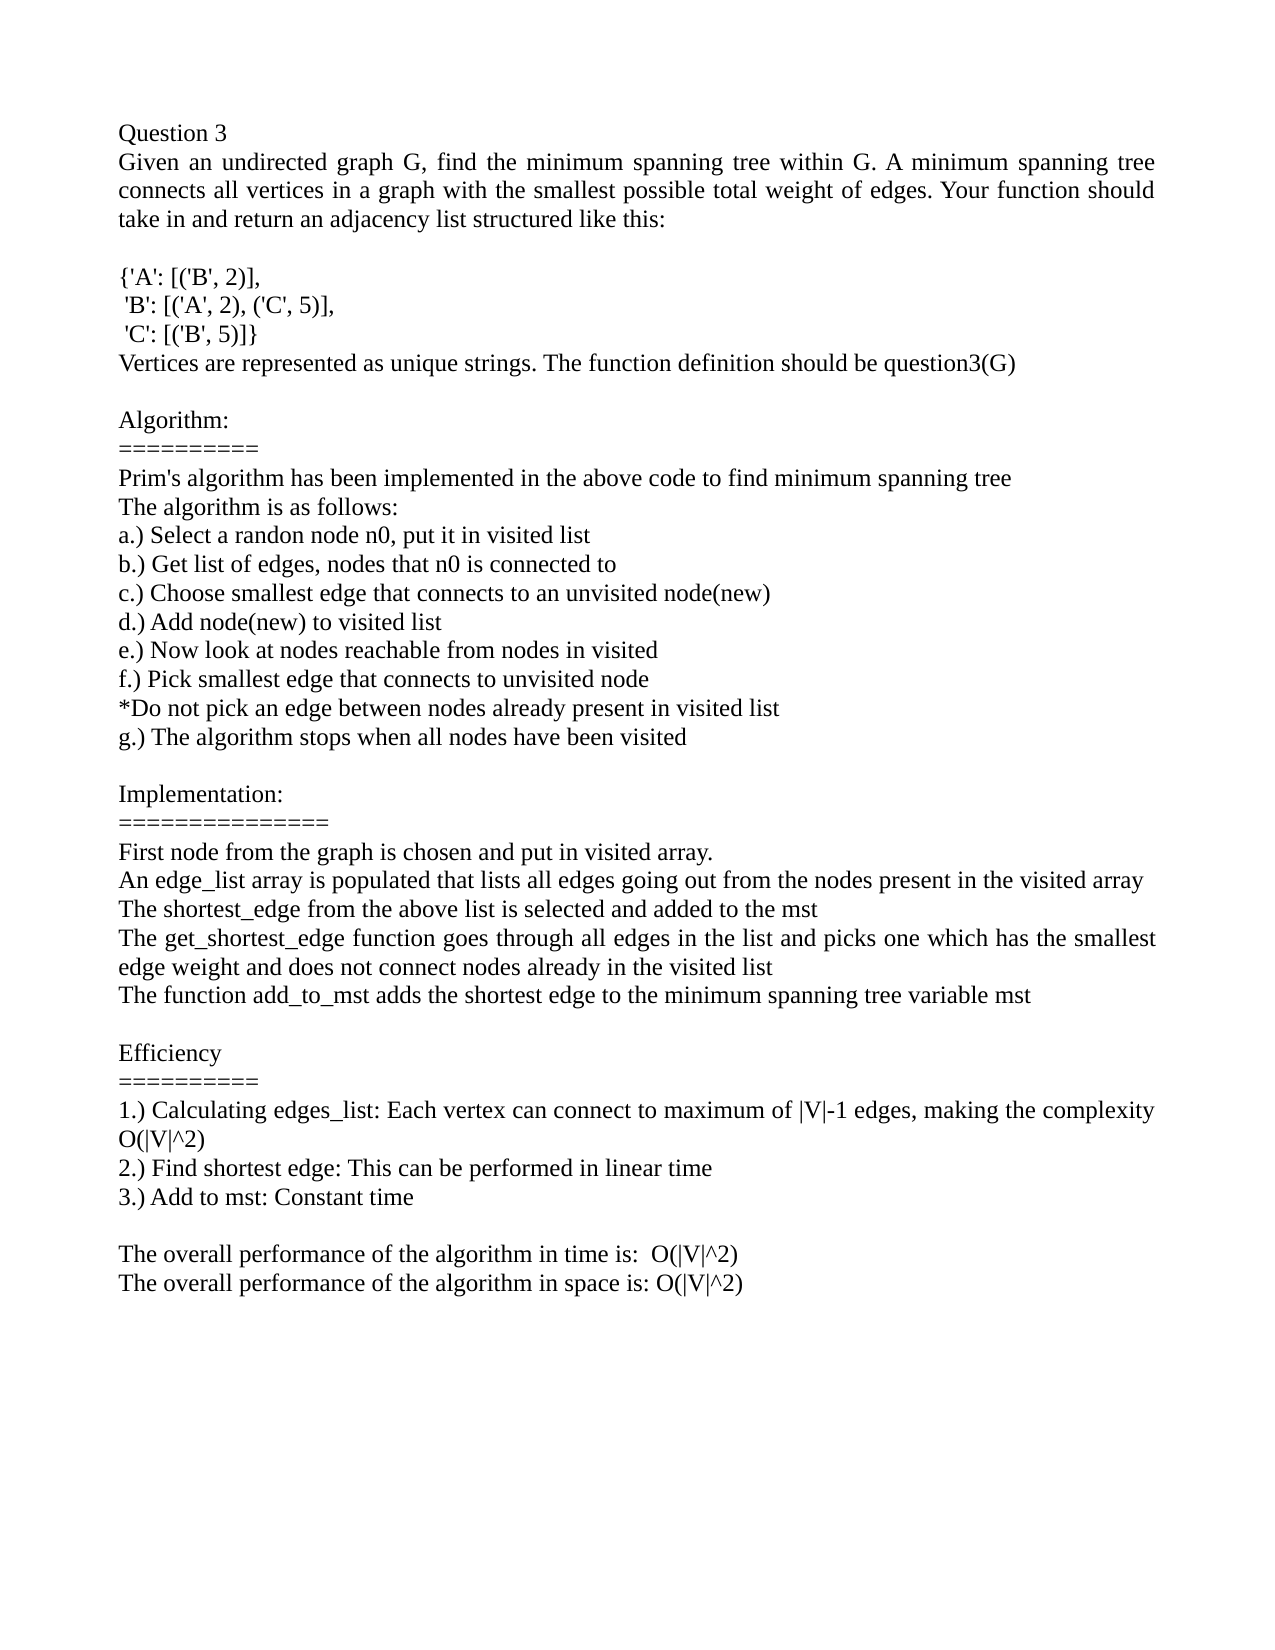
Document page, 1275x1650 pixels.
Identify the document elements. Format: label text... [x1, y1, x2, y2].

text The function add_to_mst adds the shortest edge to the minimum spanning tree variable mst [118, 981, 1157, 1009]
text g.) The algorithm stops when all nodes have been visited [118, 722, 1157, 751]
text Prim's algorithm has been implemented in the above code to find minimum spanning tree [118, 463, 1157, 492]
text An edge_list array is populated that lists all edges going out from the nodes present in the visited array [118, 866, 1157, 894]
text Given an undirected graph G, find the minimum spanning tree within G. A minimum spanning tree connects all vertices in a graph with the smallest possible total weight of edges. Your function should take in and return an adjacency list structured like this: [118, 147, 1157, 233]
text Algorithm: [118, 406, 1157, 434]
text 'C': [('B', 5)]} [118, 319, 1157, 348]
text {'A': [('B', 2)], [118, 262, 1157, 291]
text f.) Pick smallest edge that connects to unvisited node [118, 664, 1157, 693]
text *Do not pick an edge between nodes already present in visited list [118, 693, 1157, 722]
text The algorithm is as follows: [118, 492, 1157, 521]
text Efficiency [118, 1038, 1157, 1067]
text ========== [118, 1067, 1157, 1096]
text 1.) Calculating edges_list: Each vertex can connect to maximum of |V|-1 edges, making the complexity O(|V|^2) [118, 1096, 1157, 1153]
text c.) Choose smallest edge that connects to an unvisited node(new) [118, 578, 1157, 607]
text Question 3 [118, 118, 1157, 147]
text b.) Get list of edges, nodes that n0 is connected to [118, 549, 1157, 578]
text 'B': [('A', 2), ('C', 5)], [118, 291, 1157, 319]
text ========== [118, 434, 1157, 463]
text a.) Select a randon node n0, put it in visited list [118, 521, 1157, 549]
text =============== [118, 808, 1157, 837]
text 2.) Find shortest edge: This can be performed in linear time [118, 1153, 1157, 1182]
text The get_shortest_edge function goes through all edges in the list and picks one which has the smallest edge weight and does not connect nodes already in the visited list [118, 923, 1157, 981]
text The overall performance of the algorithm in space is: O(|V|^2) [118, 1268, 1157, 1297]
text e.) Now look at nodes reachable from nodes in visited [118, 636, 1157, 664]
text Implementation: [118, 779, 1157, 808]
text Vertices are represented as unique strings. The function definition should be question3(G) [118, 348, 1157, 377]
text 3.) Add to mst: Constant time [118, 1182, 1157, 1211]
text First node from the graph is chosen and put in visited array. [118, 837, 1157, 866]
text The overall performance of the algorithm in time is: O(|V|^2) [118, 1239, 1157, 1268]
text d.) Add node(new) to visited list [118, 607, 1157, 636]
text The shortest_edge from the above list is selected and added to the mst [118, 894, 1157, 923]
